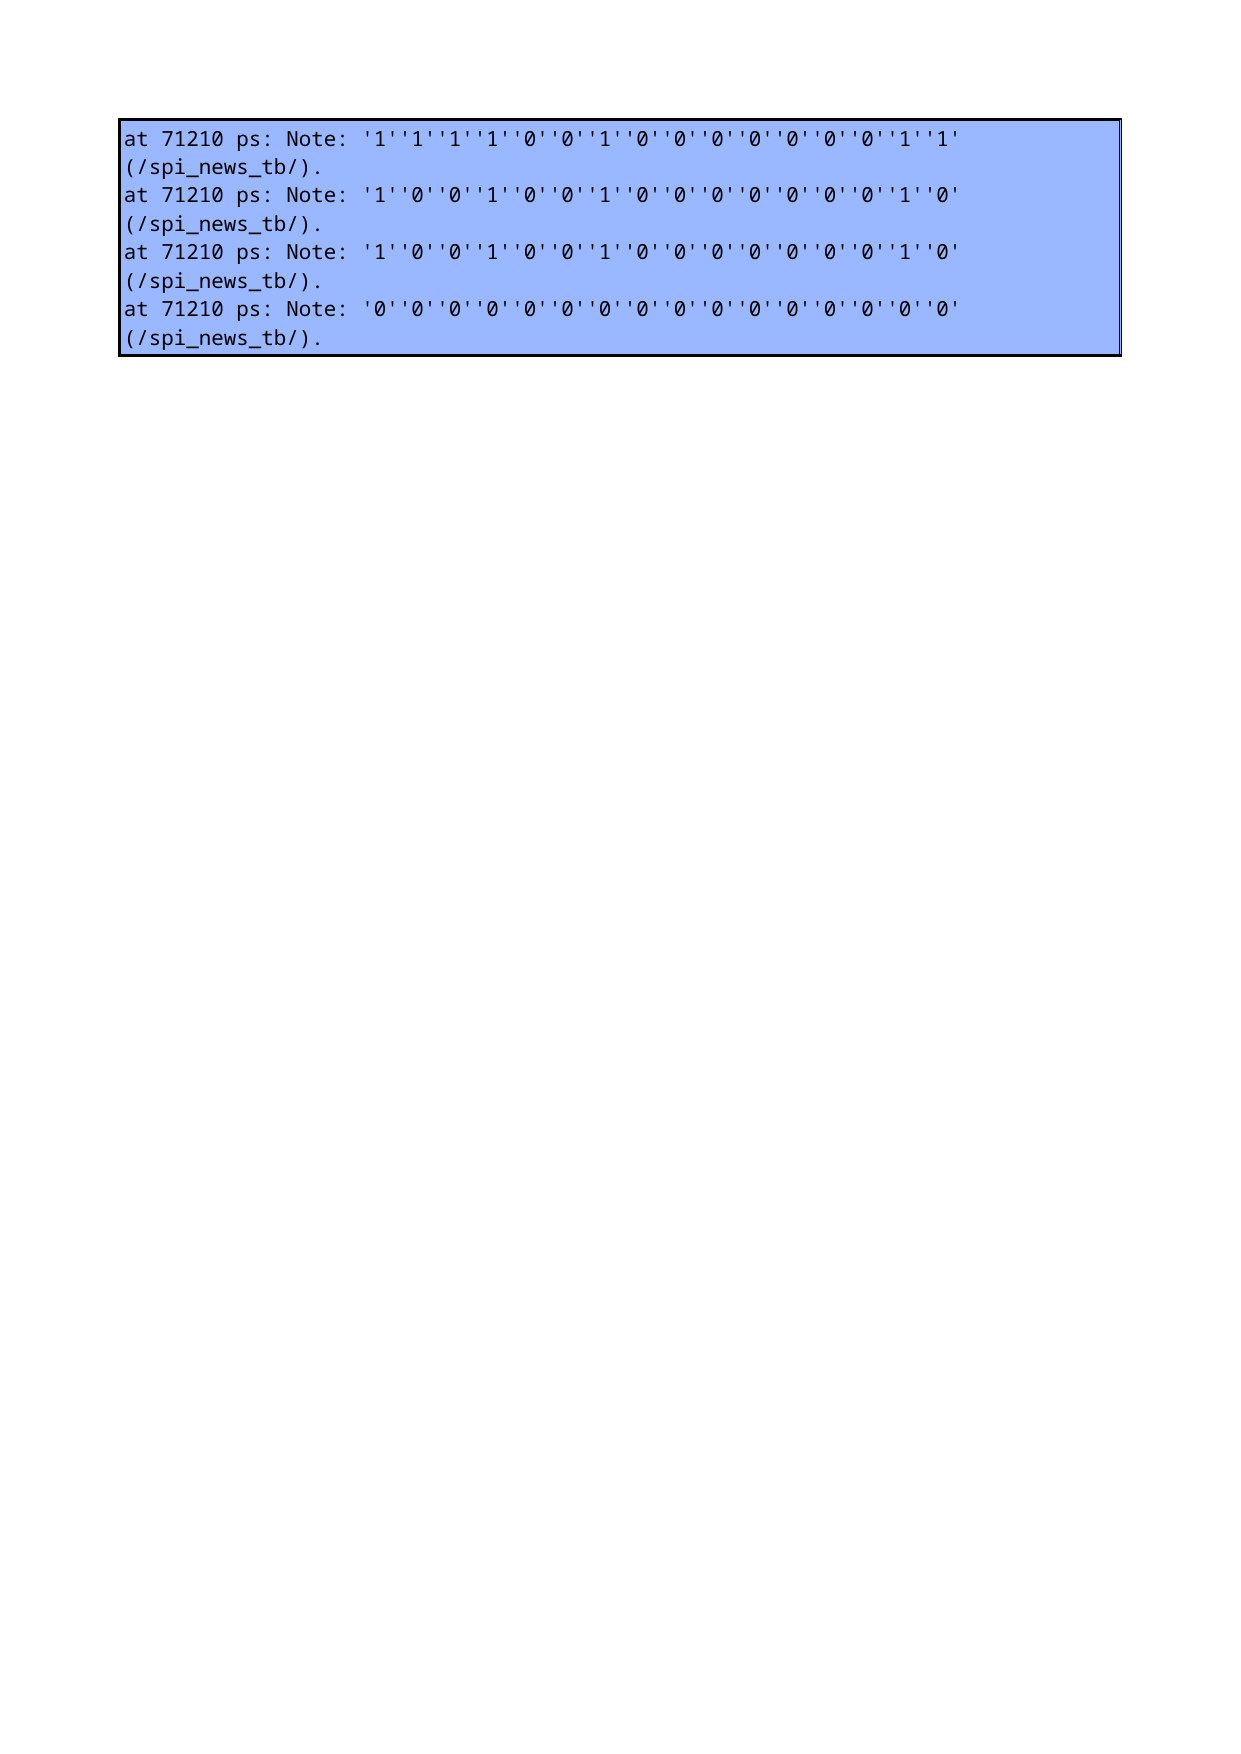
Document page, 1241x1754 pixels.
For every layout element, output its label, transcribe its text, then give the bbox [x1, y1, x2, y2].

subtitle at 71210 ps: Note: '0''0''0''0''0''0''0''0''0''0''0''0''0''0''0''0' (/spi_news_tb/). [121, 289, 1119, 354]
subtitle at 71210 ps: Note: '1''0''0''1''0''0''1''0''0''0''0''0''0''0''1''0' (/spi_news_tb/). [121, 175, 1119, 232]
subtitle at 71210 ps: Note: '1''0''0''1''0''0''1''0''0''0''0''0''0''0''1''0' (/spi_news_tb/). [121, 232, 1119, 289]
subtitle at 71210 ps: Note: '1''1''1''1''0''0''1''0''0''0''0''0''0''0''1''1' (/spi_news_tb/). [121, 121, 1119, 175]
